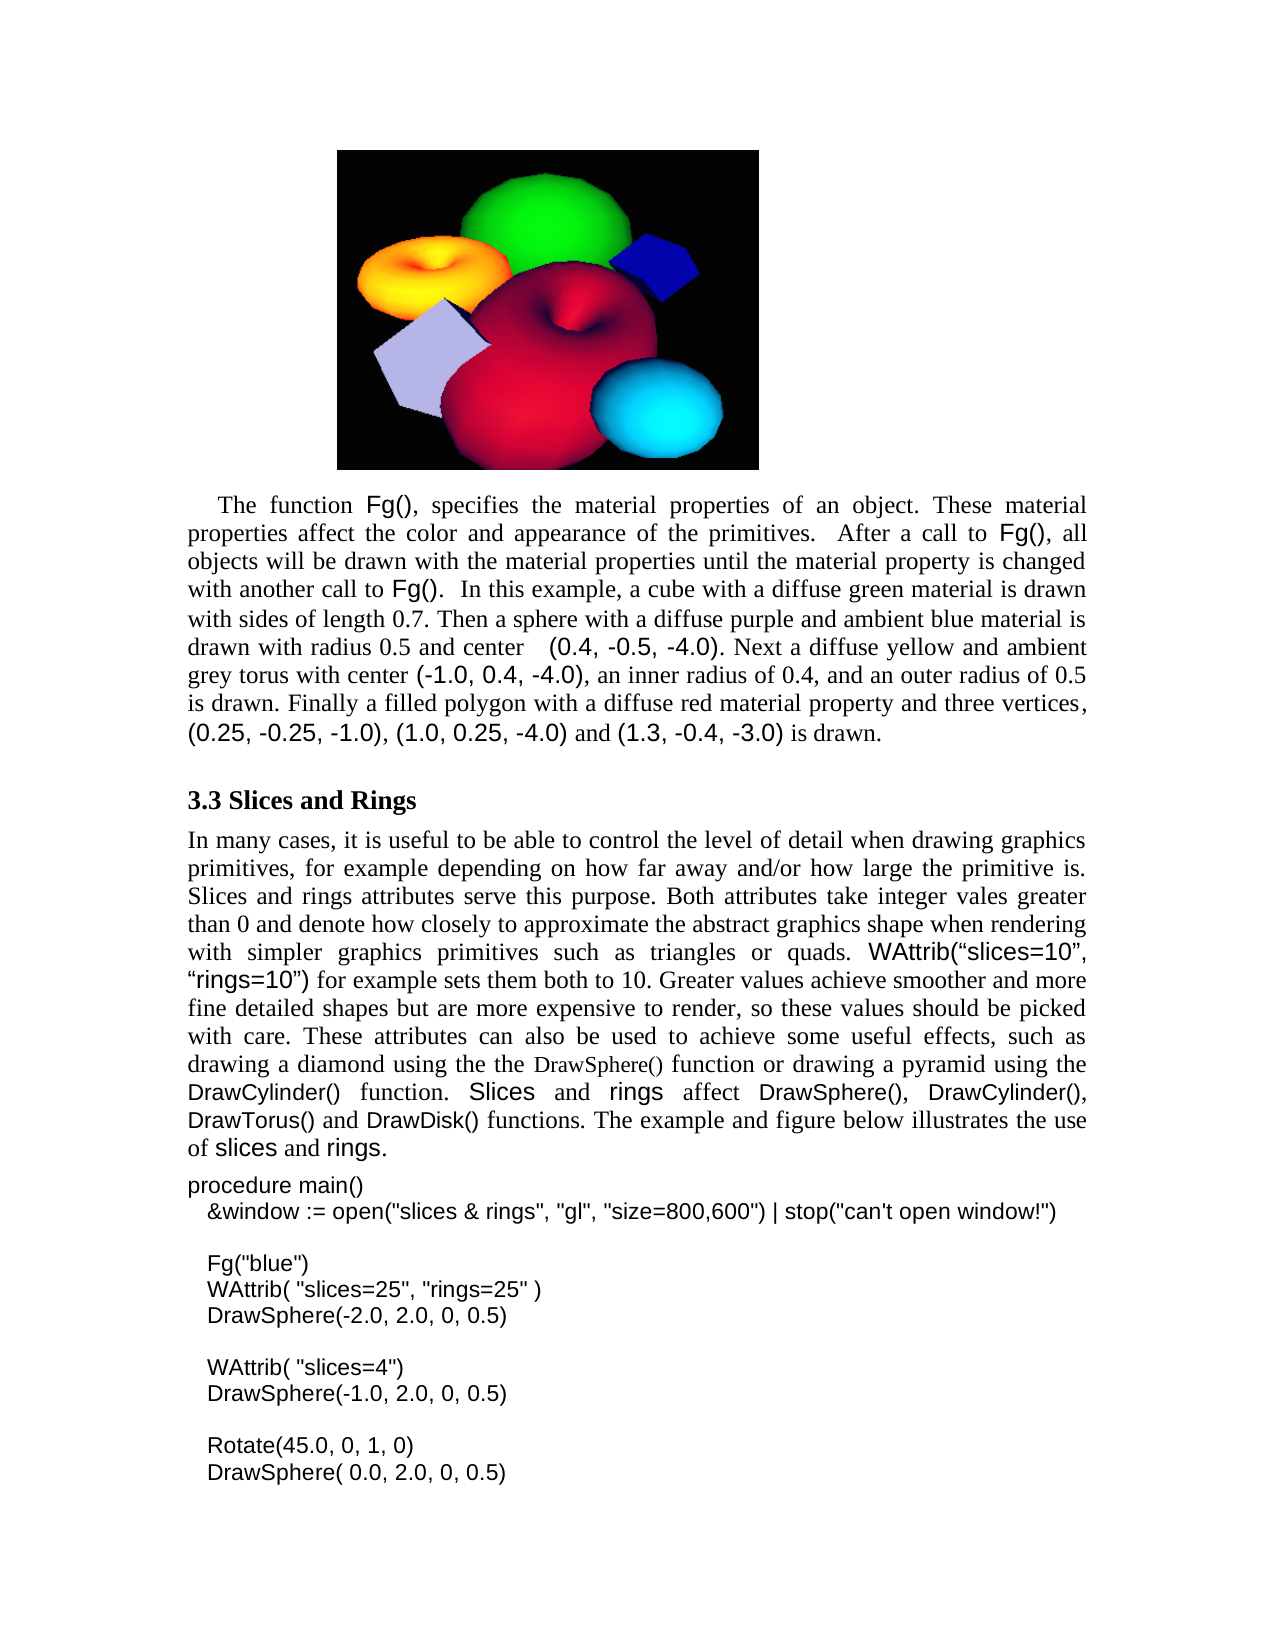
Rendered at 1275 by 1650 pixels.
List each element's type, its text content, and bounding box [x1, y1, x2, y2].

text &window := open("slices & rings", "gl", "size=800,600") | stop("can't open window!") [187, 1198, 1087, 1224]
text DrawSphere(-2.0, 2.0, 0, 0.5) [187, 1303, 1087, 1329]
text The function Fg(), specifies the material properties of an object. These material properties affect the color and appearance of the primitives. After a call to Fg(), all objects will be drawn with the material properties until the material property is changed with another call to Fg(). In this example, a cube with a diffuse green material is drawn with sides of length 0.7. Then a sphere with a diffuse purple and ambient blue material is drawn with radius 0.5 and center (0.4, -0.5, -4.0). Next a diffuse yellow and ambient grey torus with center (-1.0, 0.4, -4.0), an inner radius of 0.4, and an outer radius of 0.5 is drawn. Finally a filled polygon with a diffuse red material property and three vertices, (0.25, -0.25, -1.0), (1.0, 0.25, -4.0) and (1.3, -0.4, -3.0) is drawn. [187, 491, 1087, 747]
text WAttrib( "slices=4") [187, 1355, 1087, 1381]
text Rotate(45.0, 0, 1, 0) [187, 1433, 1087, 1459]
text 3.3 Slices and Rings [187, 785, 1087, 815]
text Fg("blue") [187, 1251, 1087, 1277]
text DrawSphere(-1.0, 2.0, 0, 0.5) [187, 1381, 1087, 1407]
text WAttrib( "slices=25", "rings=25" ) [187, 1277, 1087, 1303]
text In many cases, it is useful to be able to control the level of detail when drawing graphics primitives, for example depending on how far away and/or how large the primitive is. Slices and rings attributes serve this purpose. Both attributes take integer vales greater than 0 and denote how closely to approximate the abstract graphics shape when rendering with simpler graphics primitives such as triangles or quads. WAttrib(“slices=10”, “rings=10”) for example sets them both to 10. Greater values achieve smoother and more fine detailed shapes but are more expensive to render, so these values should be picked with care. These attributes can also be used to achieve some useful effects, such as drawing a diamond using the the DrawSphere() function or drawing a pyramid using the DrawCylinder() function. Slices and rings affect DrawSphere(), DrawCylinder(), DrawTorus() and DrawDisk() functions. The example and figure below illustrates the use of slices and rings. [187, 826, 1087, 1162]
text DrawSphere( 0.0, 2.0, 0, 0.5) [187, 1459, 1087, 1485]
text procedure main() [187, 1172, 1087, 1198]
picture [337, 150, 759, 470]
